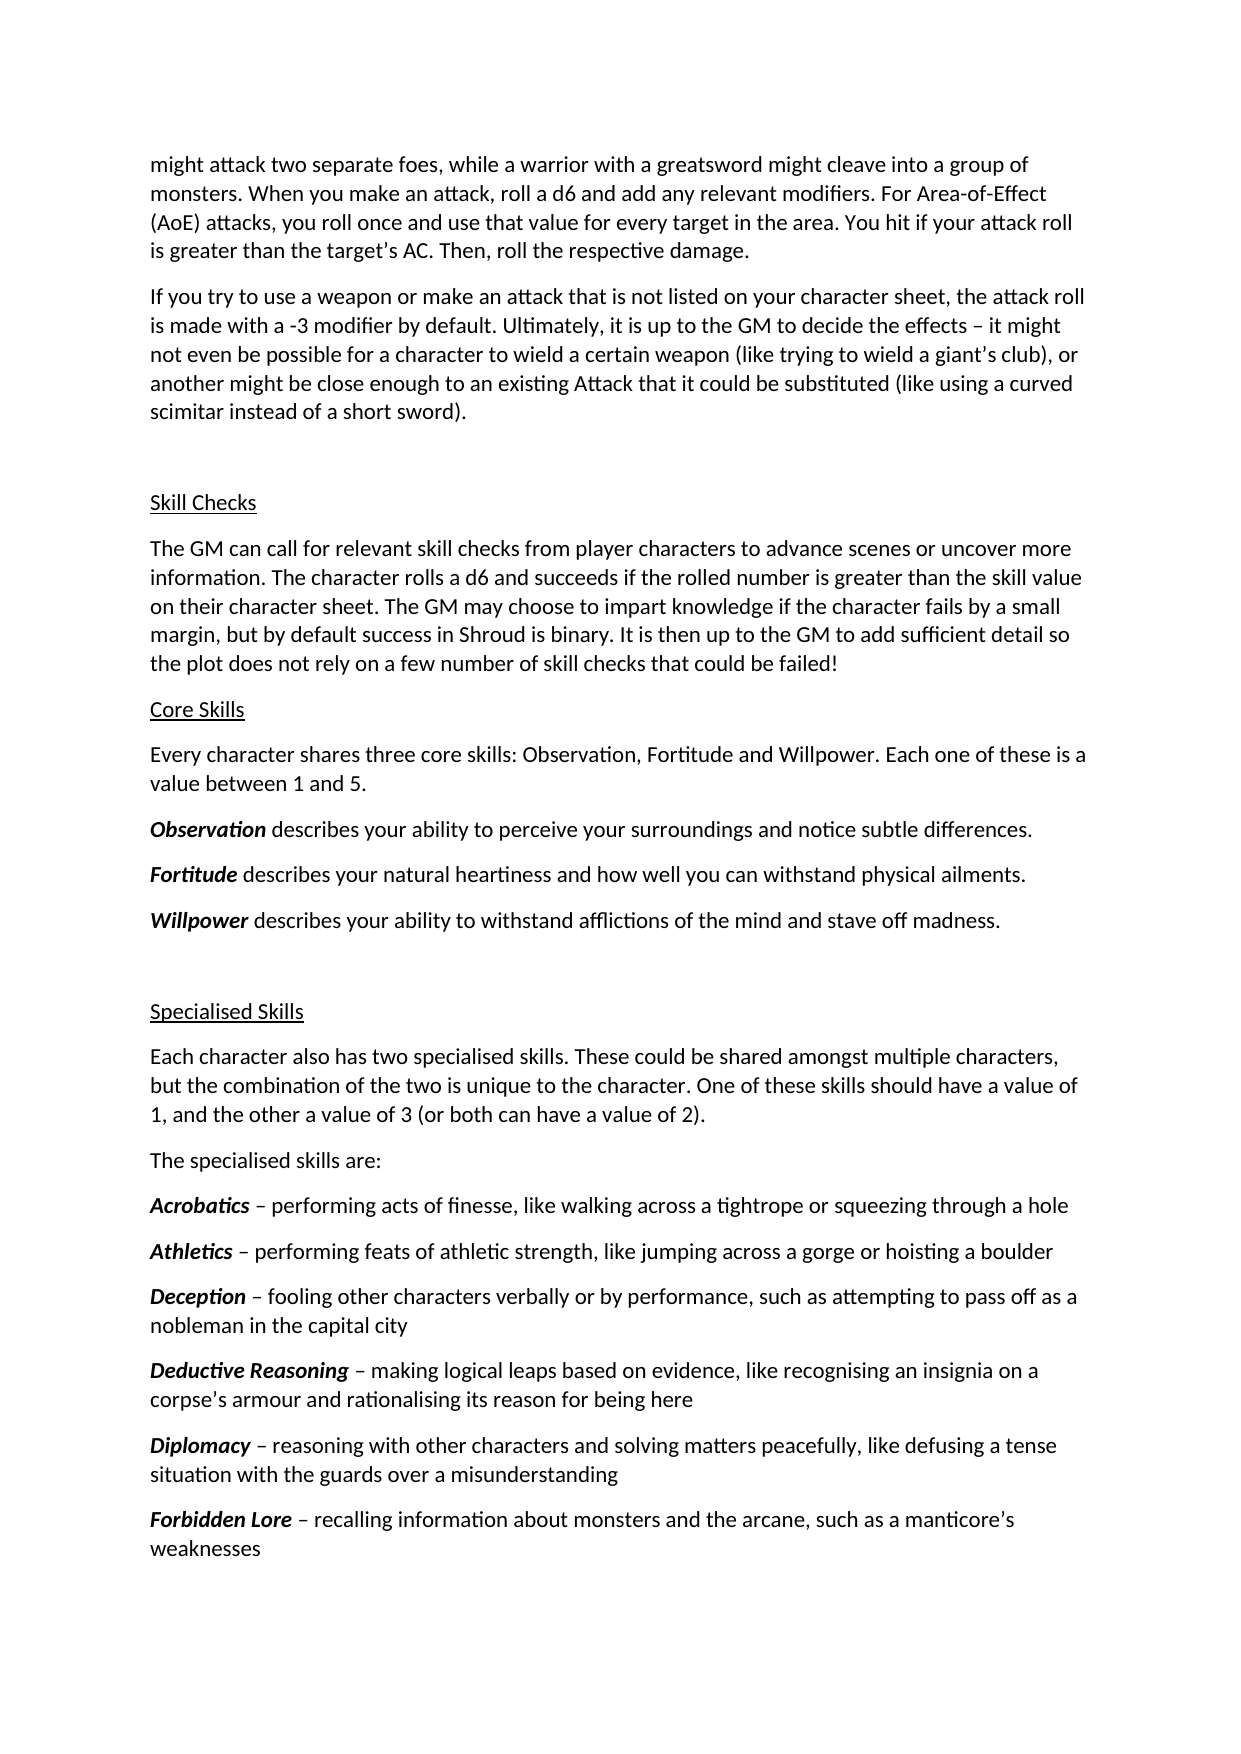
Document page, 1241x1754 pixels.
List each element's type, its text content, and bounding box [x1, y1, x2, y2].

text Fortitude describes your natural heartiness and how well you can withstand physical ailments. [150, 860, 1090, 888]
text Skill Checks [150, 488, 1090, 517]
text Every character shares three core skills: Observation, Fortitude and Willpower. Each one of these is a value between 1 and 5. [150, 741, 1090, 797]
text Willpower describes your ability to withstand afflictions of the mind and stave off madness. [150, 906, 1090, 934]
text Forbidden Lore – recalling information about monsters and the arcane, such as a manticore’s weaknesses [150, 1505, 1090, 1562]
text The specialised skills are: [150, 1146, 1090, 1174]
text Acrobatics – performing acts of finesse, like walking across a tightrope or squeezing through a hole [150, 1191, 1090, 1219]
text Diplomacy – reasoning with other characters and solving matters peacefully, like defusing a tense situation with the guards over a misunderstanding [150, 1431, 1090, 1488]
text Specialised Skills [150, 997, 1090, 1025]
text Observation describes your ability to perceive your surroundings and notice subtle differences. [150, 815, 1090, 843]
text Deductive Reasoning – making logical leaps based on evidence, like recognising an insignia on a corpse’s armour and rationalising its reason for being here [150, 1357, 1090, 1413]
text The GM can call for relevant skill checks from player characters to advance scenes or uncover more information. The character rolls a d6 and succeeds if the rolled number is greater than the skill value on their character sheet. The GM may choose to impart knowledge if the character fails by a small margin, but by default success in Shroud is binary. It is then up to the GM to add sufficient detail so the plot does not rely on a few number of skill checks that could be failed! [150, 534, 1090, 677]
text Each character also has two specialised skills. These could be shared amongst multiple characters, but the combination of the two is unique to the character. One of these skills should have a value of 1, and the other a value of 3 (or both can have a value of 2). [150, 1042, 1090, 1128]
text Core Skills [150, 695, 1090, 723]
text If you try to use a weapon or make an attack that is not listed on your character sheet, the attack roll is made with a -3 modifier by default. Ultimately, it is up to the GM to decide the effects – it might not even be possible for a character to wield a certain weapon (like trying to wield a giant’s club), or another might be close enough to an existing Attack that it could be substituted (like using a curved scimitar instead of a short sword). [150, 282, 1090, 426]
text might attack two separate foes, while a warrior with a greatsword might cleave into a group of monsters. When you make an attack, roll a d6 and add any relevant modifiers. For Area-of-Effect (AoE) attacks, you roll once and use that value for every target in the area. You hit if your attack roll is greater than the target’s AC. Then, roll the respective damage. [150, 150, 1090, 264]
text Deception – fooling other characters verbally or by performance, such as attempting to pass off as a nobleman in the capital city [150, 1282, 1090, 1339]
text Athletics – performing feats of athletic strength, like jumping across a gorge or hoisting a boulder [150, 1237, 1090, 1265]
